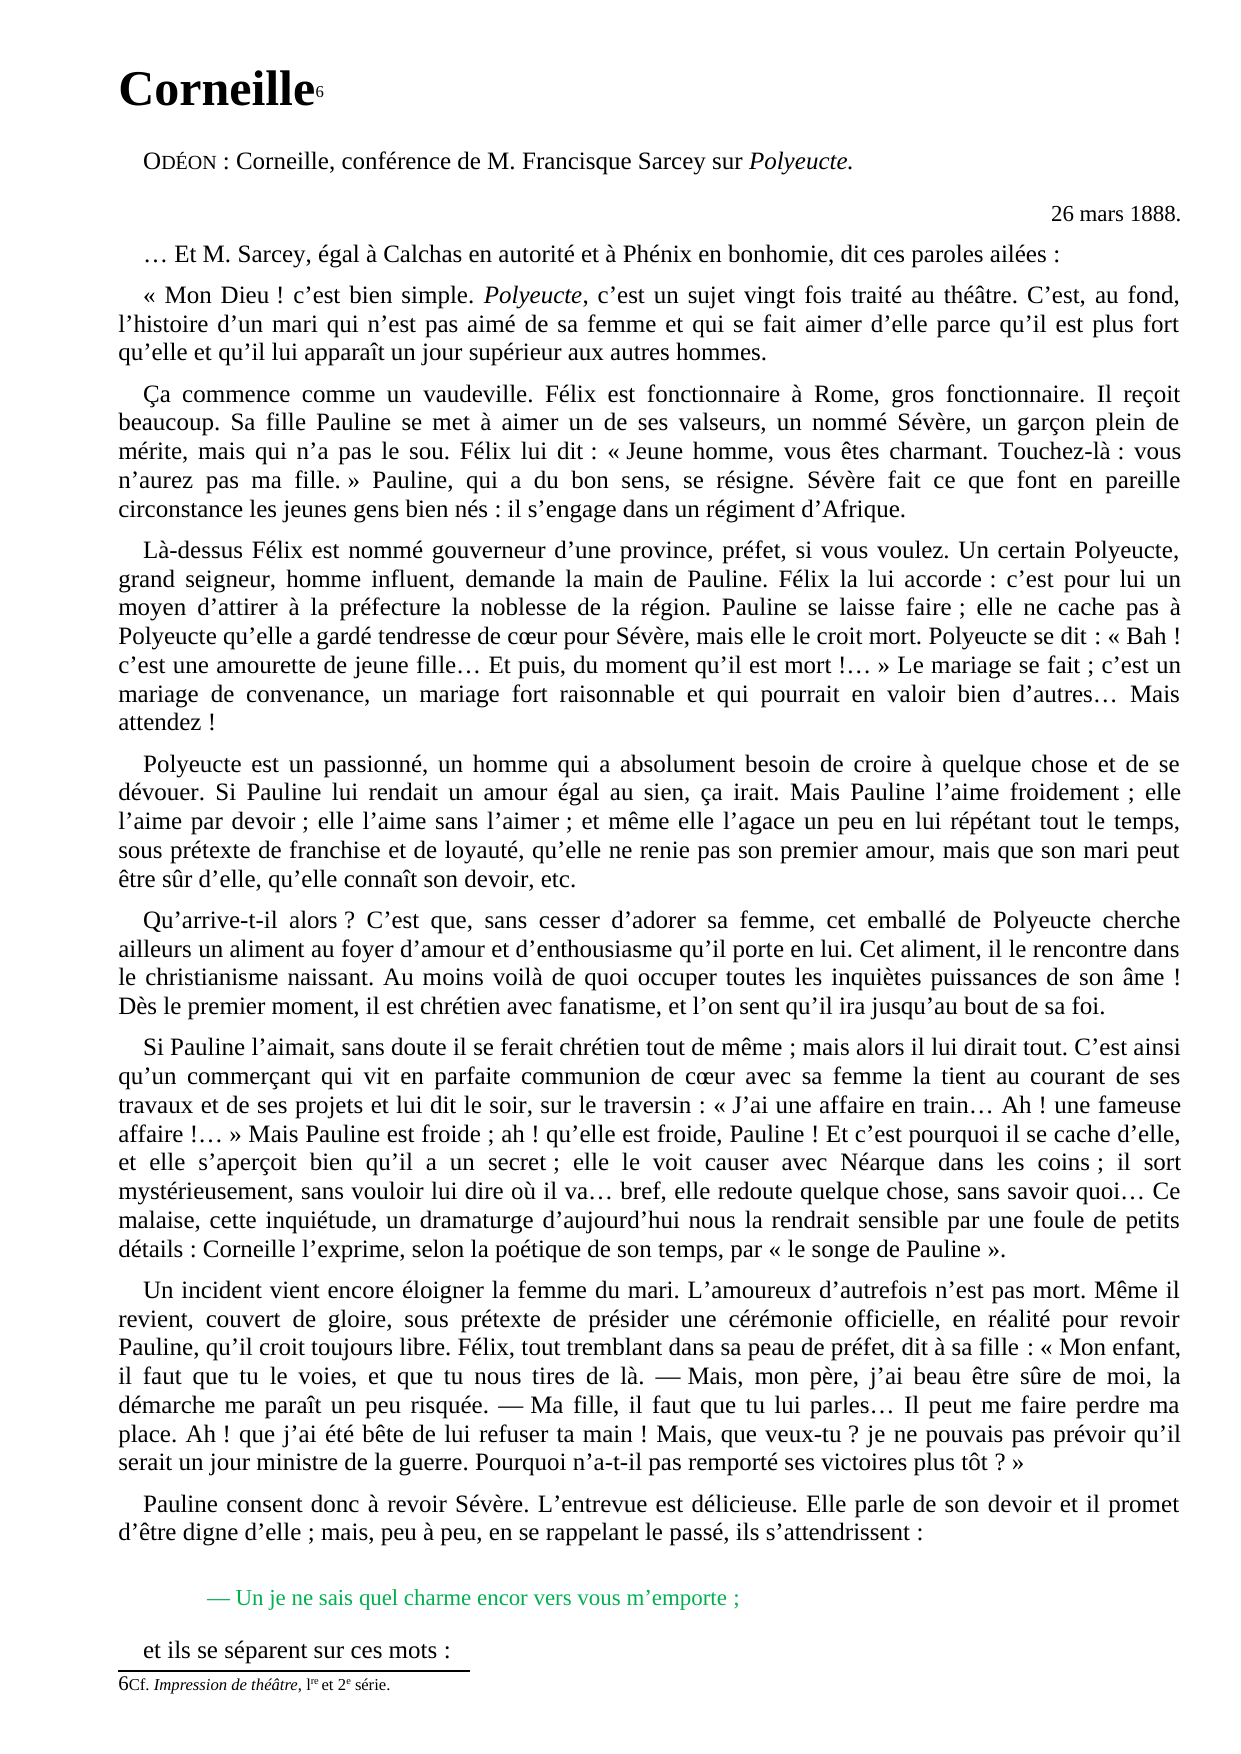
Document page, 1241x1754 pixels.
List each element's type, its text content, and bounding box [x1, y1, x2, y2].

text Ça commence comme un vaudeville. Félix est fonctionnaire à Rome, gros fonctionnaire. Il reçoit beaucoup. Sa fille Pauline se met à aimer un de ses valseurs, un nommé Sévère, un garçon plein de mérite, mais qui n’a pas le sou. Félix lui dit : « Jeune homme, vous êtes charmant. Touchez-là : vous n’aurez pas ma fille. » Pauline, qui a du bon sens, se résigne. Sévère fait ce que font en pareille circonstance les jeunes gens bien nés : il s’engage dans un régiment d’Afrique. [118, 379, 1181, 522]
text Polyeucte est un passionné, un homme qui a absolument besoin de croire à quelque chose et de se dévouer. Si Pauline lui rendait un amour égal au sien, ça irait. Mais Pauline l’aime froidement ; elle l’aime par devoir ; elle l’aime sans l’aimer ; et même elle l’agace un peu en lui répétant tout le temps, sous prétexte de franchise et de loyauté, qu’elle ne renie pas son premier amour, mais que son mari peut être sûr d’elle, qu’elle connaît son devoir, etc. [118, 749, 1181, 892]
text Odéon : Corneille, conférence de M. Francisque Sarcey sur Polyeucte. [118, 146, 1181, 175]
text et ils se séparent sur ces mots : [118, 1635, 1181, 1664]
text Qu’arrive-t-il alors ? C’est que, sans cesser d’adorer sa femme, cet emballé de Polyeucte cherche ailleurs un aliment au foyer d’amour et d’enthousiasme qu’il porte en lui. Cet aliment, il le rencontre dans le christianisme naissant. Au moins voilà de quoi occuper toutes les inquiètes puissances de son âme ! Dès le premier moment, il est chrétien avec fanatisme, et l’on sent qu’il ira jusqu’au bout de sa foi. [118, 905, 1181, 1020]
text — Un je ne sais quel charme encor vers vous m’emporte ; [207, 1584, 1181, 1610]
text Cf. Impression de théâtre, lre et 2e série. [118, 1671, 1181, 1695]
text « Mon Dieu ! c’est bien simple. Polyeucte, c’est un sujet vingt fois traité au théâtre. C’est, au fond, l’histoire d’un mari qui n’est pas aimé de sa femme et qui se fait aimer d’elle parce qu’il est plus fort qu’elle et qu’il lui apparaît un jour supérieur aux autres hommes. [118, 280, 1181, 366]
subtitle Corneille [118, 59, 1181, 117]
text Là-dessus Félix est nommé gouverneur d’une province, préfet, si vous voulez. Un certain Polyeucte, grand seigneur, homme influent, demande la main de Pauline. Félix la lui accorde : c’est pour lui un moyen d’attirer à la préfecture la noblesse de la région. Pauline se laisse faire ; elle ne cache pas à Polyeucte qu’elle a gardé tendresse de cœur pour Sévère, mais elle le croit mort. Polyeucte se dit : « Bah ! c’est une amourette de jeune fille… Et puis, du moment qu’il est mort !… » Le mariage se fait ; c’est un mariage de convenance, un mariage fort raisonnable et qui pourrait en valoir bien d’autres… Mais attendez ! [118, 535, 1181, 736]
text Pauline consent donc à revoir Sévère. L’entrevue est délicieuse. Elle parle de son devoir et il promet d’être digne d’elle ; mais, peu à peu, en se rappelant le passé, ils s’attendrissent : [118, 1489, 1181, 1546]
text Si Pauline l’aimait, sans doute il se ferait chrétien tout de même ; mais alors il lui dirait tout. C’est ainsi qu’un commerçant qui vit en parfaite communion de cœur avec sa femme la tient au courant de ses travaux et de ses projets et lui dit le soir, sur le traversin : « J’ai une affaire en train… Ah ! une fameuse affaire !… » Mais Pauline est froide ; ah ! qu’elle est froide, Pauline ! Et c’est pourquoi il se cache d’elle, et elle s’aperçoit bien qu’il a un secret ; elle le voit causer avec Néarque dans les coins ; il sort mystérieusement, sans vouloir lui dire où il va… bref, elle redoute quelque chose, sans savoir quoi… Ce malaise, cette inquiétude, un dramaturge d’aujourd’hui nous la rendrait sensible par une foule de petits détails : Corneille l’exprime, selon la poétique de son temps, par « le songe de Pauline ». [118, 1032, 1181, 1262]
text Un incident vient encore éloigner la femme du mari. L’amoureux d’autrefois n’est pas mort. Même il revient, couvert de gloire, sous prétexte de présider une cérémonie officielle, en réalité pour revoir Pauline, qu’il croit toujours libre. Félix, tout tremblant dans sa peau de préfet, dit à sa fille : « Mon enfant, il faut que tu le voies, et que tu nous tires de là. — Mais, mon père, j’ai beau être sûre de moi, la démarche me paraît un peu risquée. — Ma fille, il faut que tu lui parles… Il peut me faire perdre ma place. Ah ! que j’ai été bête de lui refuser ta main ! Mais, que veux-tu ? je ne pouvais pas prévoir qu’il serait un jour ministre de la guerre. Pourquoi n’a-t-il pas remporté ses victoires plus tôt ? » [118, 1275, 1181, 1476]
text … Et M. Sarcey, égal à Calchas en autorité et à Phénix en bonhomie, dit ces paroles ailées : [118, 239, 1181, 267]
text 26 mars 1888. [118, 200, 1181, 226]
